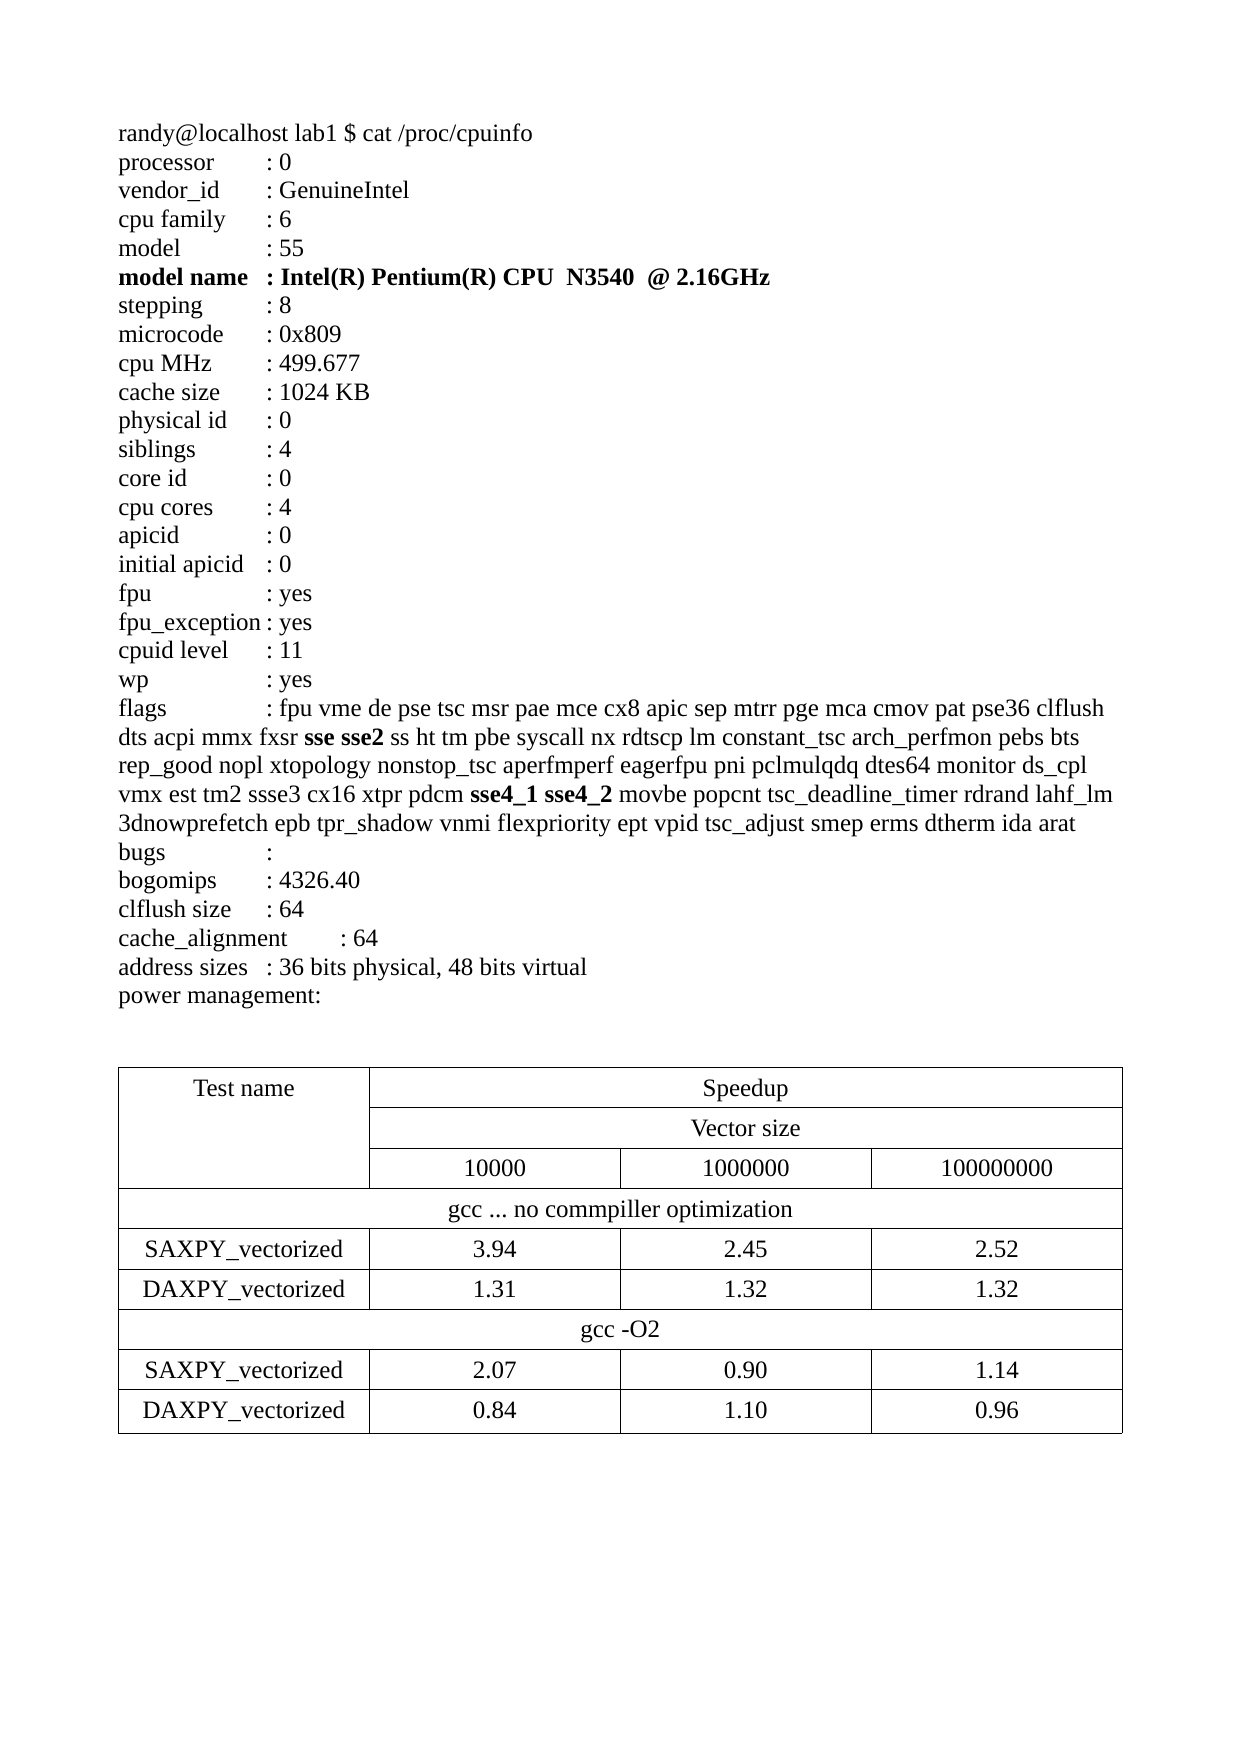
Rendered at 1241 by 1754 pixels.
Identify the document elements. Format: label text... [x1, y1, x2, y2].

text address sizes : 36 bits physical, 48 bits virtual [118, 952, 1122, 981]
table_cell 100000000 [872, 1149, 1122, 1188]
text cpuid level : 11 [118, 636, 1122, 664]
text microcode : 0x809 [118, 319, 1122, 348]
table_cell SAXPY_vectorized [119, 1350, 369, 1389]
text randy@localhost lab1 $ cat /proc/cpuinfo [118, 118, 1122, 147]
text stepping : 8 [118, 291, 1122, 319]
text processor : 0 [118, 147, 1122, 176]
text siblings : 4 [118, 434, 1122, 463]
text wp : yes [118, 664, 1122, 693]
table_cell 1.32 [872, 1270, 1122, 1309]
table_cell 0.96 [872, 1390, 1122, 1433]
text initial apicid : 0 [118, 549, 1122, 578]
text model : 55 [118, 233, 1122, 262]
table_cell 2.45 [621, 1229, 871, 1268]
text fpu : yes [118, 578, 1122, 607]
table_cell DAXPY_vectorized [119, 1390, 369, 1433]
text clflush size : 64 [118, 894, 1122, 923]
table_cell SAXPY_vectorized [119, 1229, 369, 1268]
table_cell 3.94 [370, 1229, 620, 1268]
table_cell 0.90 [621, 1350, 871, 1389]
text model name : Intel(R) Pentium(R) CPU N3540 @ 2.16GHz [118, 262, 1122, 291]
table_cell 1.10 [621, 1390, 871, 1433]
text apicid : 0 [118, 521, 1122, 549]
text cpu cores : 4 [118, 492, 1122, 521]
table_cell 2.07 [370, 1350, 620, 1389]
table_cell 2.52 [872, 1229, 1122, 1268]
text flags : fpu vme de pse tsc msr pae mce cx8 apic sep mtrr pge mca cmov pat pse36 clflush dts acpi mmx fxsr sse sse2 ss ht tm pbe syscall nx rdtscp lm constant_tsc arch_perfmon pebs bts rep_good nopl xtopology nonstop_tsc aperfmperf eagerfpu pni pclmulqdq dtes64 monitor ds_cpl vmx est tm2 ssse3 cx16 xtpr pdcm sse4_1 sse4_2 movbe popcnt tsc_deadline_timer rdrand lahf_lm 3dnowprefetch epb tpr_shadow vnmi flexpriority ept vpid tsc_adjust smep erms dtherm ida arat [118, 693, 1122, 837]
table_cell gcc -O2 [119, 1310, 1122, 1349]
text power management: [118, 981, 1122, 1009]
text physical id : 0 [118, 406, 1122, 434]
table_cell gcc ... no commpiller optimization [119, 1189, 1122, 1228]
text cpu family : 6 [118, 204, 1122, 233]
table_header Test name [119, 1068, 369, 1188]
table_cell 0.84 [370, 1390, 620, 1433]
table_header Speedup [370, 1068, 1122, 1107]
text cpu MHz : 499.677 [118, 348, 1122, 377]
table_cell 1.31 [370, 1270, 620, 1309]
text bugs : [118, 837, 1122, 866]
text cache_alignment : 64 [118, 923, 1122, 952]
text core id : 0 [118, 463, 1122, 492]
table_cell 1000000 [621, 1149, 871, 1188]
table_cell 1.32 [621, 1270, 871, 1309]
text bogomips : 4326.40 [118, 866, 1122, 894]
table_cell 10000 [370, 1149, 620, 1188]
table_cell 1.14 [872, 1350, 1122, 1389]
table_cell Vector size [370, 1108, 1122, 1147]
text cache size : 1024 KB [118, 377, 1122, 406]
table_cell DAXPY_vectorized [119, 1270, 369, 1309]
text fpu_exception : yes [118, 607, 1122, 636]
text vendor_id : GenuineIntel [118, 176, 1122, 204]
